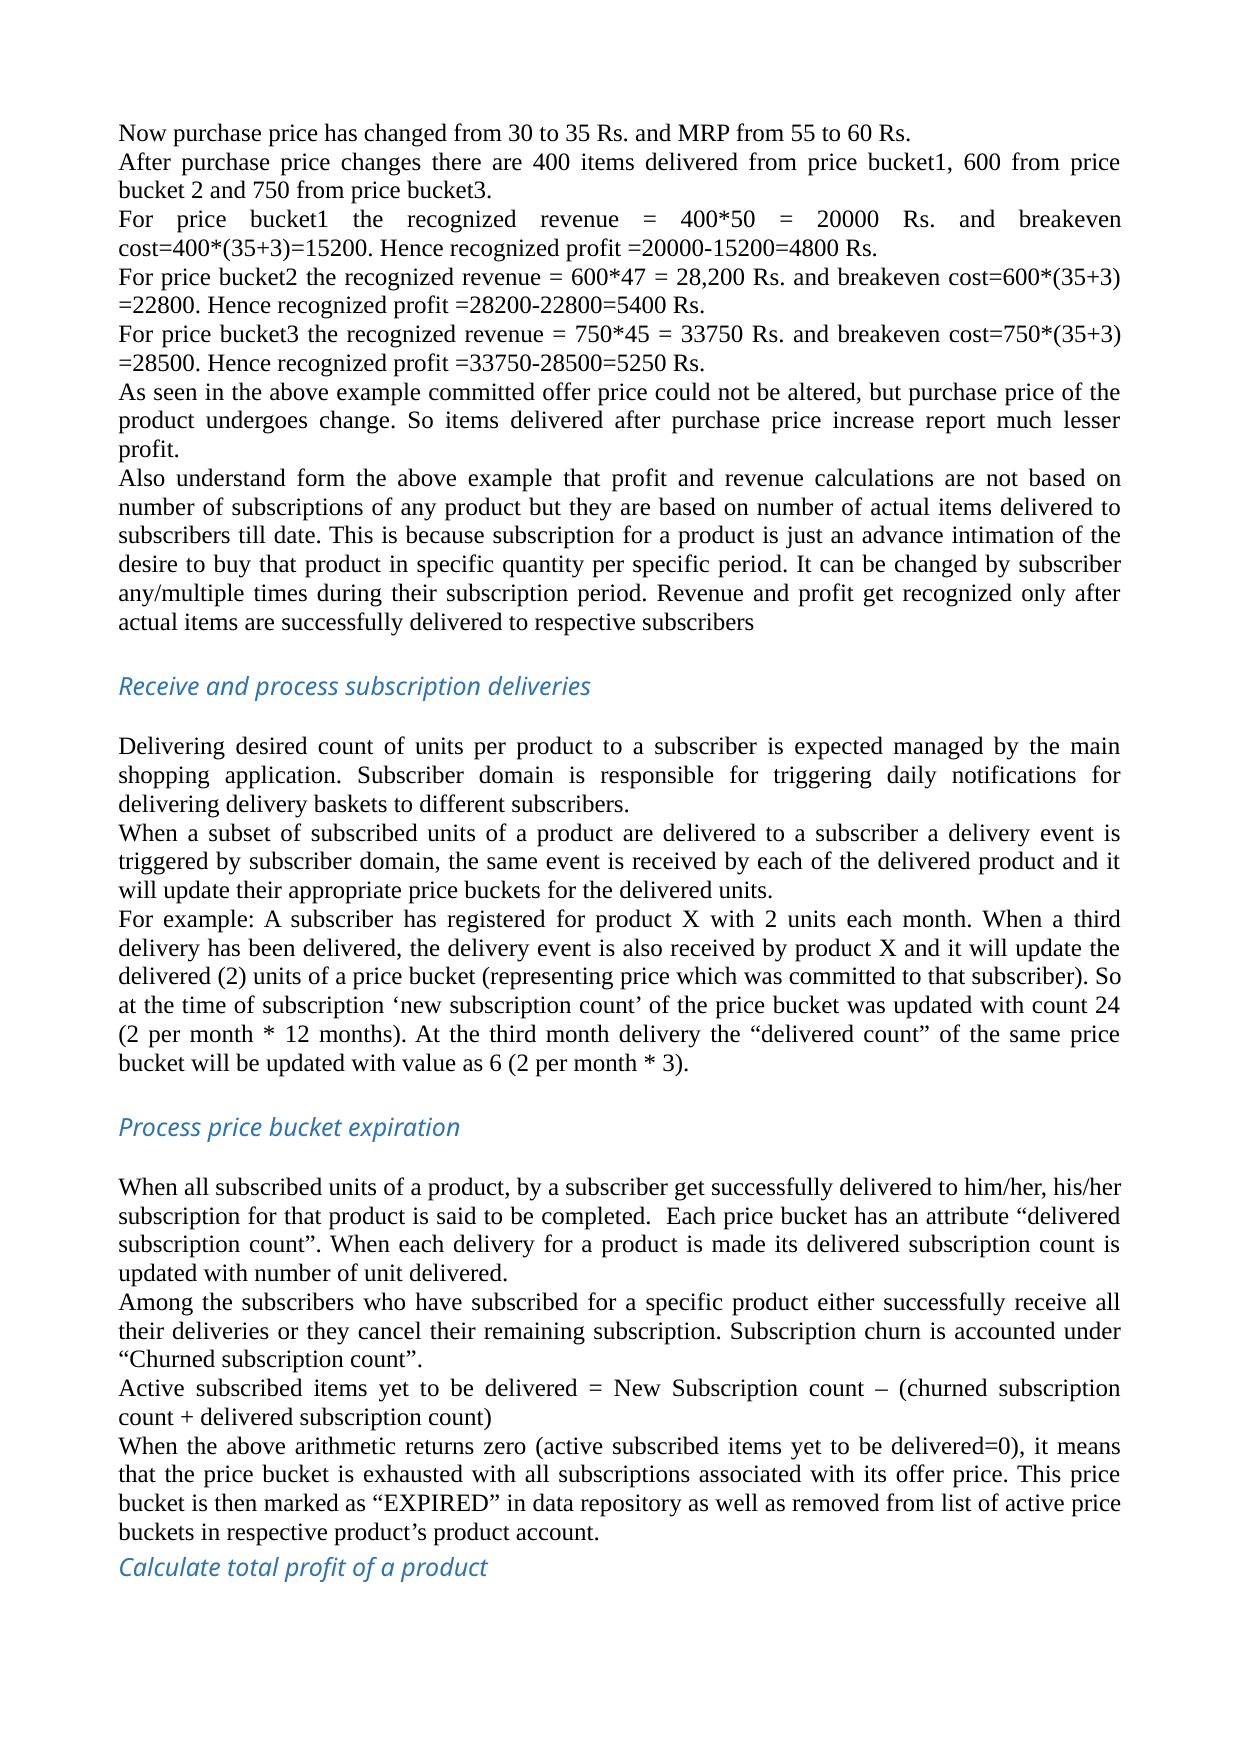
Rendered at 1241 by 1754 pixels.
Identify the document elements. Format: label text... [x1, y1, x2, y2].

text Active subscribed items yet to be delivered = New Subscription count – (churned subscription count + delivered subscription count) [118, 1373, 1122, 1431]
text After purchase price changes there are 400 items delivered from price bucket1, 600 from price bucket 2 and 750 from price bucket3. [118, 147, 1122, 204]
text For price bucket1 the recognized revenue = 400*50 = 20000 Rs. and breakeven cost=400*(35+3)=15200. Hence recognized profit =20000-15200=4800 Rs. [118, 204, 1122, 262]
text For example: A subscriber has registered for product X with 2 units each month. When a third delivery has been delivered, the delivery event is also received by product X and it will update the delivered (2) units of a price bucket (representing price which was committed to that subscriber). So at the time of subscription ‘new subscription count’ of the price bucket was updated with count 24 (2 per month * 12 months). At the third month delivery the “delivered count” of the same price bucket will be updated with value as 6 (2 per month * 3). [118, 904, 1122, 1076]
subtitle Receive and process subscription deliveries [118, 668, 1122, 703]
text When all subscribed units of a product, by a subscriber get successfully delivered to him/her, his/her subscription for that product is said to be completed. Each price bucket has an attribute “delivered subscription count”. When each delivery for a product is made its delivered subscription count is updated with number of unit delivered. [118, 1172, 1122, 1287]
text When the above arithmetic returns zero (active subscribed items yet to be delivered=0), it means that the price bucket is exhausted with all subscriptions associated with its offer price. This price bucket is then marked as “EXPIRED” in data repository as well as removed from list of active price buckets in respective product’s product account. [118, 1431, 1122, 1546]
text For price bucket3 the recognized revenue = 750*45 = 33750 Rs. and breakeven cost=750*(35+3) =28500. Hence recognized profit =33750-28500=5250 Rs. [118, 319, 1122, 377]
subtitle Process price bucket expiration [118, 1109, 1122, 1143]
text When a subset of subscribed units of a product are delivered to a subscriber a delivery event is triggered by subscriber domain, the same event is received by each of the delivered product and it will update their appropriate price buckets for the delivered units. [118, 818, 1122, 904]
text As seen in the above example committed offer price could not be altered, but purchase price of the product undergoes change. So items delivered after purchase price increase report much lesser profit. [118, 377, 1122, 463]
text Delivering desired count of units per product to a subscriber is expected managed by the main shopping application. Subscriber domain is responsible for triggering daily notifications for delivering delivery baskets to different subscribers. [118, 731, 1122, 818]
text For price bucket2 the recognized revenue = 600*47 = 28,200 Rs. and breakeven cost=600*(35+3) =22800. Hence recognized profit =28200-22800=5400 Rs. [118, 262, 1122, 319]
text Among the subscribers who have subscribed for a specific product either successfully receive all their deliveries or they cancel their remaining subscription. Subscription churn is accounted under “Churned subscription count”. [118, 1287, 1122, 1373]
subtitle Calculate total profit of a product [118, 1550, 1122, 1584]
text Also understand form the above example that profit and revenue calculations are not based on number of subscriptions of any product but they are based on number of actual items delivered to subscribers till date. This is because subscription for a product is just an advance intimation of the desire to buy that product in specific quantity per specific period. It can be changed by subscriber any/multiple times during their subscription period. Revenue and profit get recognized only after actual items are successfully delivered to respective subscribers [118, 463, 1122, 636]
text Now purchase price has changed from 30 to 35 Rs. and MRP from 55 to 60 Rs. [118, 118, 1122, 147]
